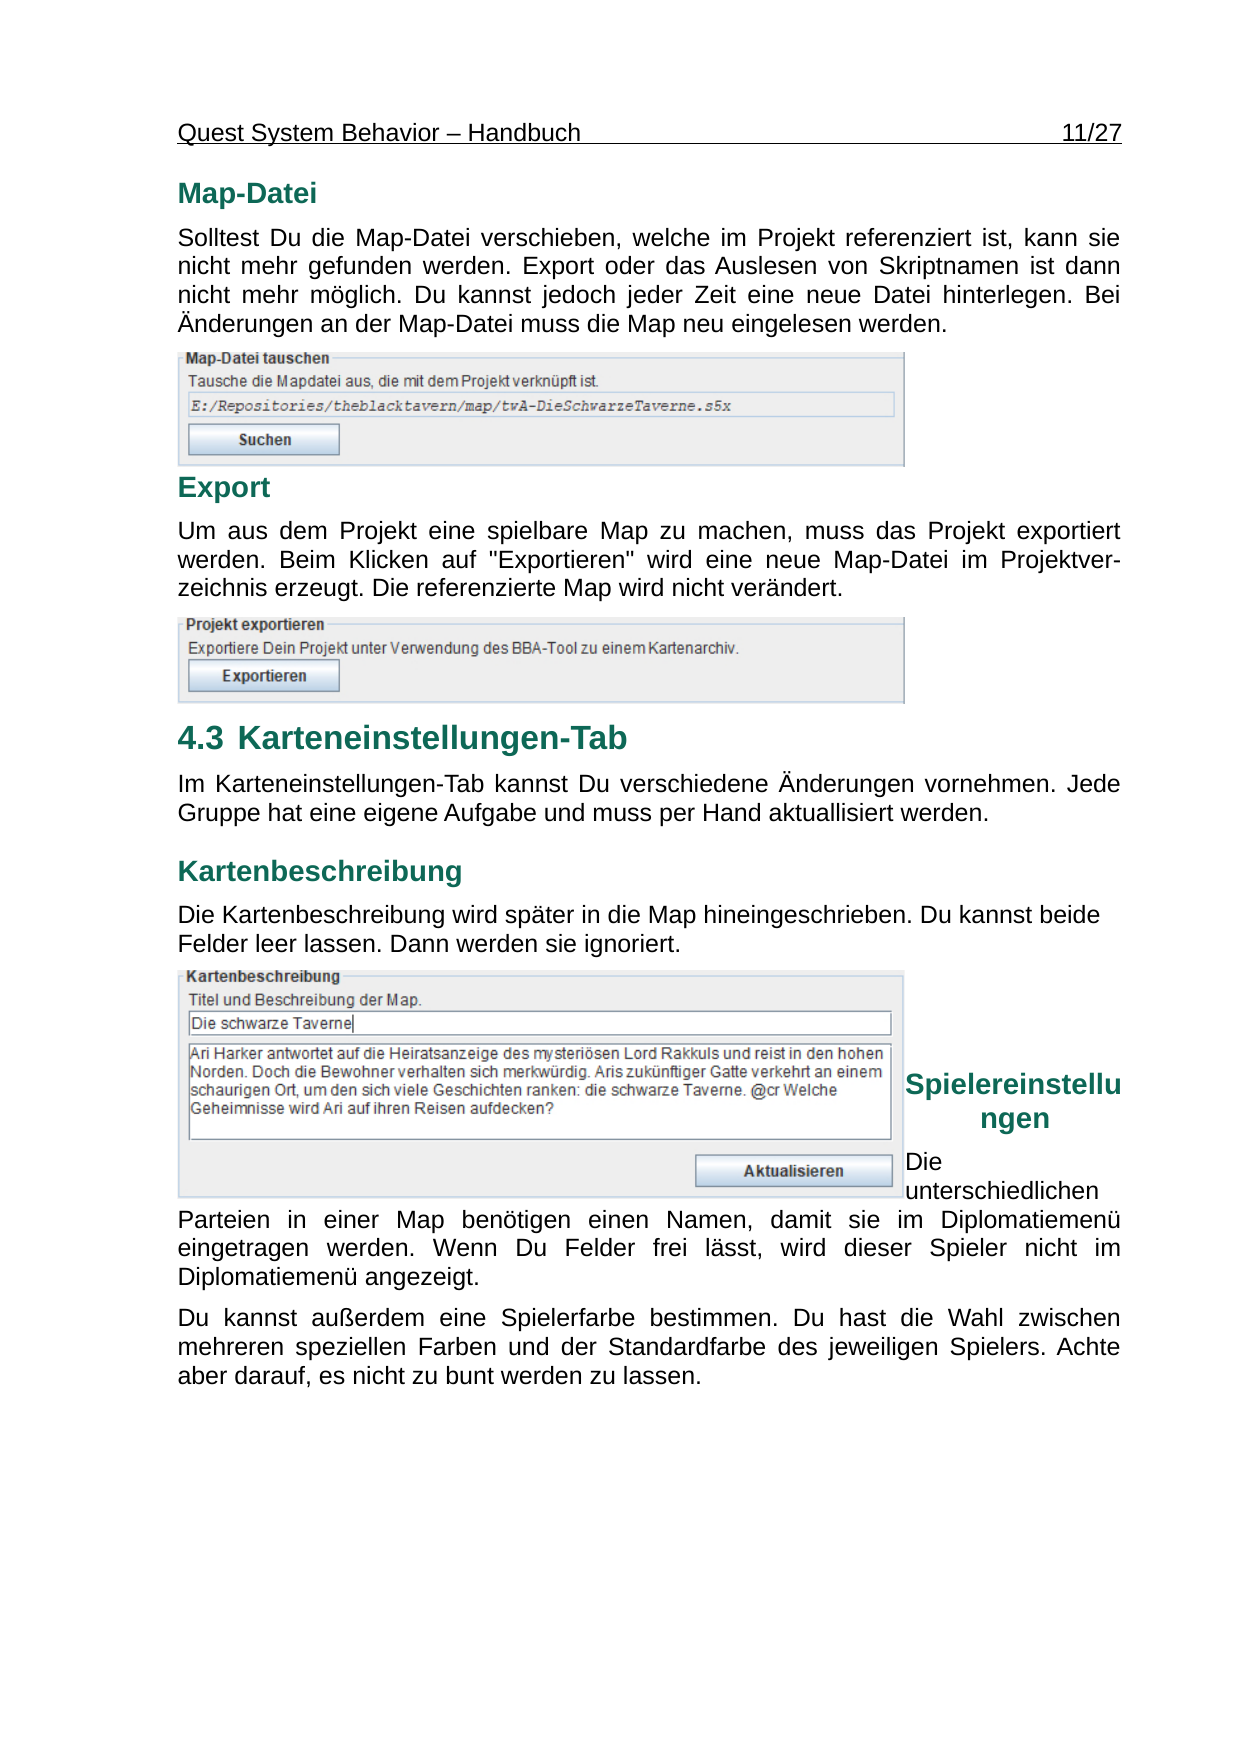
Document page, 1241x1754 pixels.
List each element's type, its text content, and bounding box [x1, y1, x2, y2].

text Du kannst außerdem eine Spielerfarbe bestimmen. Du hast die Wahl zwischen mehreren speziellen Farben und der Standardfarbe des jeweiligen Spielers. Achte aber darauf, es nicht zu bunt werden zu lassen. [177, 1303, 1122, 1389]
text Im Karteneinstellungen-Tab kannst Du verschiedene Änderungen vornehmen. Jede Gruppe hat eine eigene Aufgabe und muss per Hand aktuallisiert werden. [177, 769, 1122, 827]
subtitle Kartenbeschreibung [177, 854, 1122, 887]
subtitle Export [177, 470, 1122, 503]
subtitle Karteneinstellungen-Tab [177, 718, 1122, 757]
picture [177, 970, 905, 1199]
subtitle Spielereinstellungen [905, 1067, 1122, 1134]
text Um aus dem Projekt eine spielbare Map zu machen, muss das Projekt exportiert werden. Beim Klicken auf "Exportieren" wird eine neue Map-Datei im Projektver-zeichnis erzeugt. Die referenzierte Map wird nicht verändert. [177, 516, 1122, 602]
text Die unterschiedlichen Parteien in einer Map benötigen einen Namen, damit sie im Diplomatiemenü eingetragen werden. Wenn Du Felder frei lässt, wird dieser Spieler nicht im Diplomatiemenü angezeigt. [177, 1147, 1122, 1291]
picture [177, 352, 905, 467]
text Die Kartenbeschreibung wird später in die Map hineingeschrieben. Du kannst beide Felder leer lassen. Dann werden sie ignoriert. [177, 900, 1122, 957]
text Solltest Du die Map-Datei verschieben, welche im Projekt referenziert ist, kann sie nicht mehr gefunden werden. Export oder das Auslesen von Skriptnamen ist dann nicht mehr möglich. Du kannst jedoch jeder Zeit eine neue Datei hinterlegen. Bei Änderungen an der Map-Datei muss die Map neu eingelesen werden. [177, 222, 1122, 337]
subtitle Map-Datei [177, 176, 1122, 210]
picture [177, 617, 905, 704]
